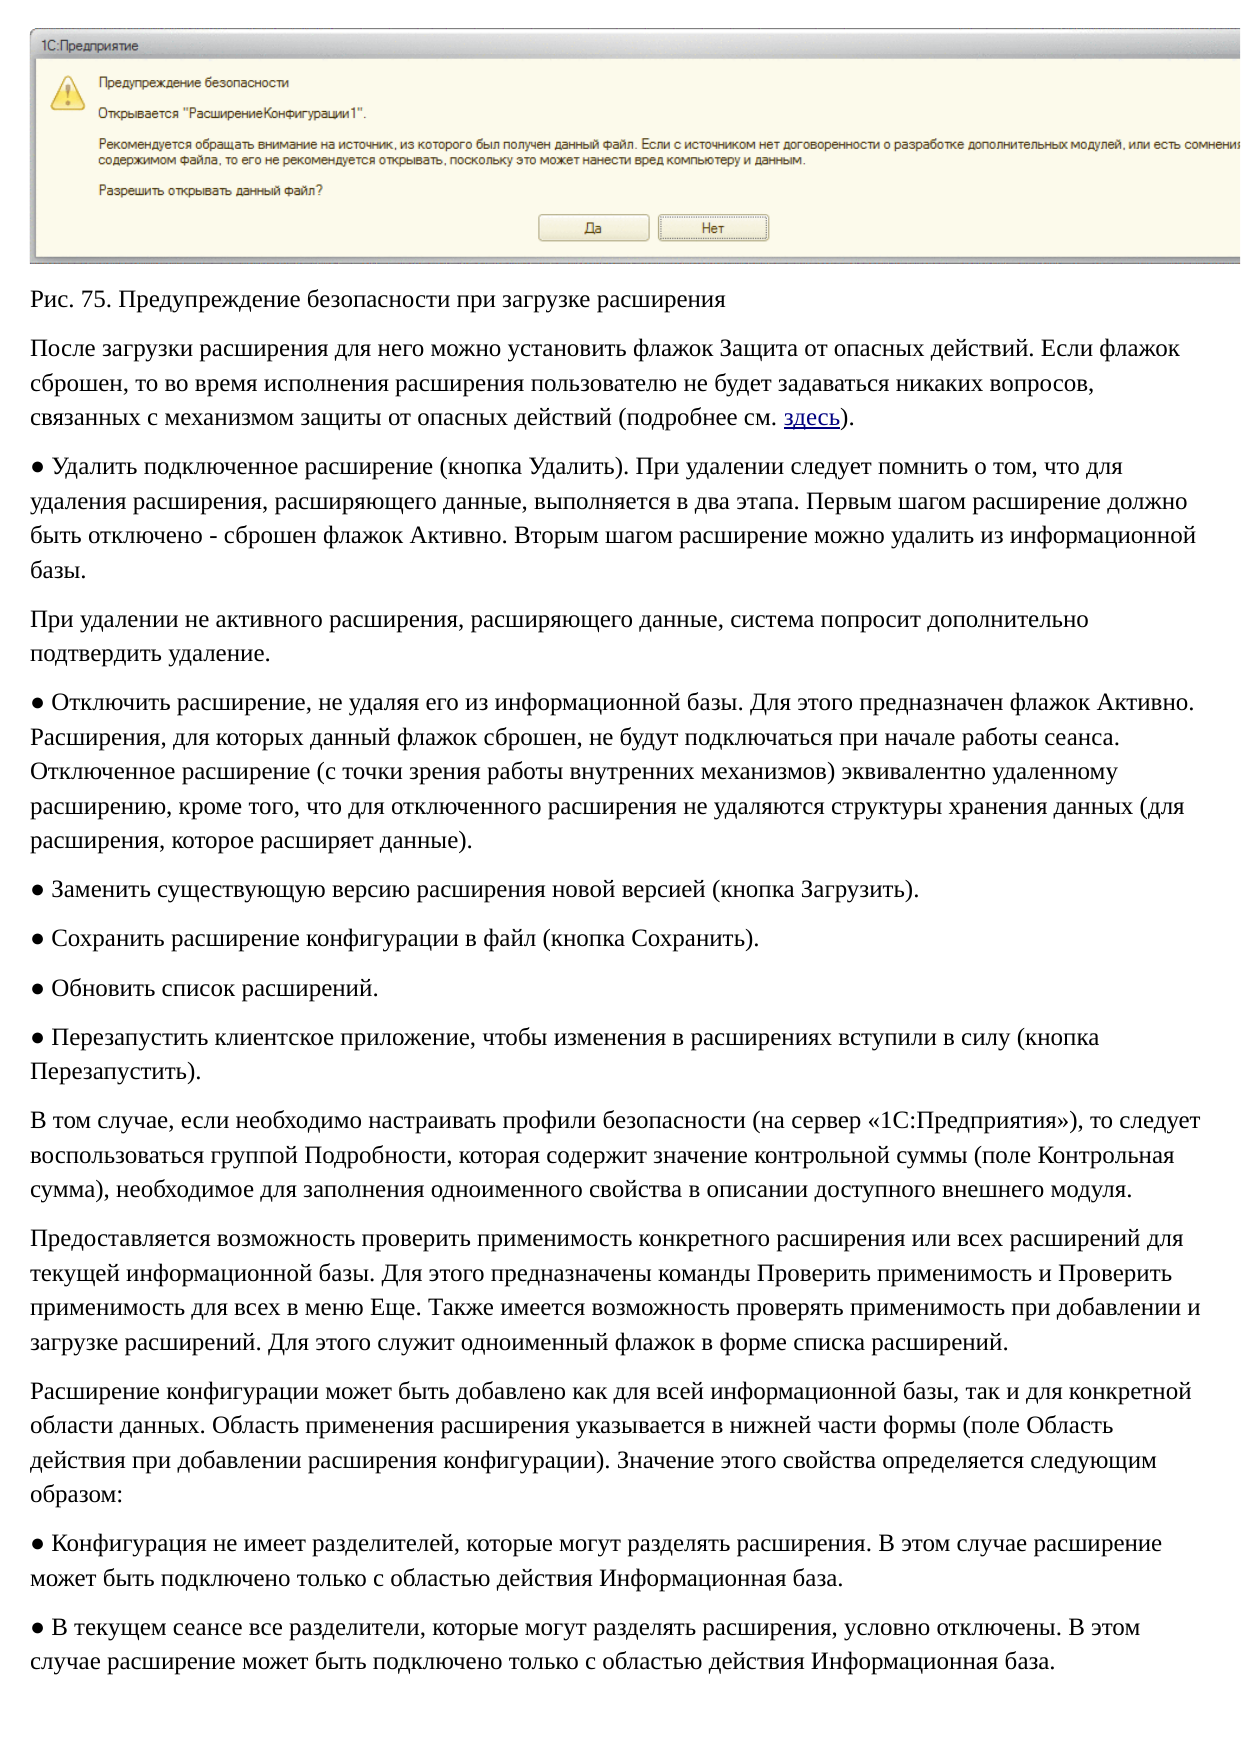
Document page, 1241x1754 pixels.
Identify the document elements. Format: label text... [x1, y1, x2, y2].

text ● Заменить существующую версию расширения новой версией (кнопка Загрузить). [30, 874, 1211, 903]
text В том случае, если необходимо настраивать профили безопасности (на сервер «1С:Предприятия»), то следует воспользоваться группой Подробности, которая содержит значение контрольной суммы (поле Контрольная сумма), необходимое для заполнения одноименного свойства в описании доступного внешнего модуля. [30, 1105, 1211, 1203]
text Предоставляется возможность проверить применимость конкретного расширения или всех расширений для текущей информационной базы. Для этого предназначены команды Проверить применимость и Проверить применимость для всех в меню Еще. Также имеется возможность проверять применимость при добавлении и загрузке расширений. Для этого служит одноименный флажок в форме списка расширений. [30, 1223, 1211, 1355]
text ● Конфигурация не имеет разделителей, которые могут разделять расширения. В этом случае расширение может быть подключено только с областью действия Информационная база. [30, 1528, 1211, 1591]
picture [29, 28, 1241, 264]
text ● Обновить список расширений. [30, 973, 1211, 1001]
text При удалении не активного расширения, расширяющего данные, система попросит дополнительно подтвердить удаление. [30, 604, 1211, 667]
text ● В текущем сеансе все разделители, которые могут разделять расширения, условно отключены. В этом случае расширение может быть подключено только с областью действия Информационная база. [30, 1612, 1211, 1675]
text Рис. 75. Предупреждение безопасности при загрузке расширения [30, 284, 1211, 313]
text Расширение конфигурации может быть добавлено как для всей информационной базы, так и для конкретной области данных. Область применения расширения указывается в нижней части формы (поле Область действия при добавлении расширения конфигурации). Значение этого свойства определяется следующим образом: [30, 1376, 1211, 1508]
text ● Перезапустить клиентское приложение, чтобы изменения в расширениях вступили в силу (кнопка Перезапустить). [30, 1022, 1211, 1085]
text ● Удалить подключенное расширение (кнопка Удалить). При удалении следует помнить о том, что для удаления расширения, расширяющего данные, выполняется в два этапа. Первым шагом расширение должно быть отключено ‑ сброшен флажок Активно. Вторым шагом расширение можно удалить из информационной базы. [30, 451, 1211, 584]
text ● Сохранить расширение конфигурации в файл (кнопка Сохранить). [30, 923, 1211, 952]
text После загрузки расширения для него можно установить флажок Защита от опасных действий. Если флажок сброшен, то во время исполнения расширения пользователю не будет задаваться никаких вопросов, связанных с механизмом защиты от опасных действий (подробнее см. здесь). [30, 333, 1211, 431]
text ● Отключить расширение, не удаляя его из информационной базы. Для этого предназначен флажок Активно. Расширения, для которых данный флажок сброшен, не будут подключаться при начале работы сеанса. Отключенное расширение (с точки зрения работы внутренних механизмов) эквивалентно удаленному расширению, кроме того, что для отключенного расширения не удаляются структуры хранения данных (для расширения, которое расширяет данные). [30, 687, 1211, 854]
